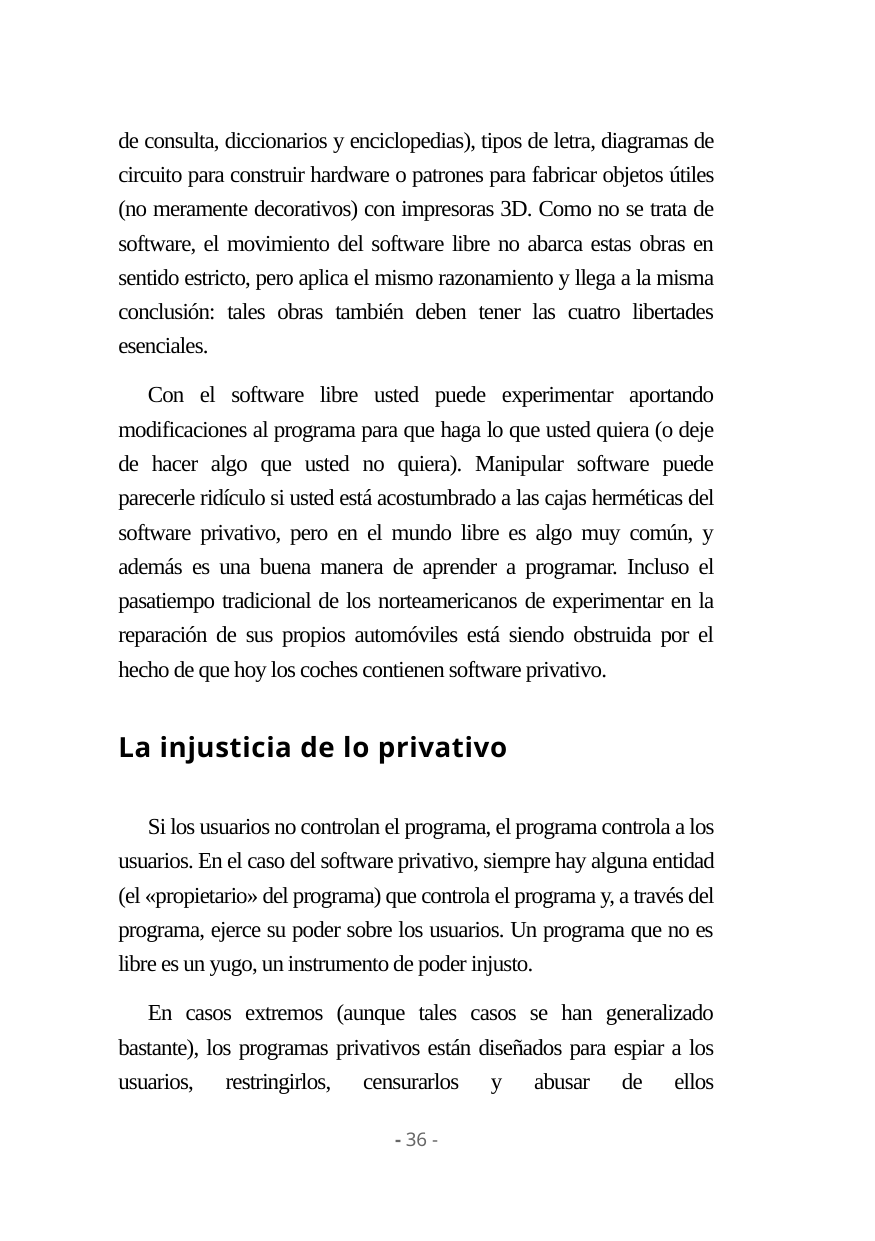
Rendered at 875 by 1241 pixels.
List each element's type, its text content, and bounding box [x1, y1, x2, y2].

text En casos extremos (aunque tales casos se han generalizado bastante), los programas privativos están diseñados para espiar a los usuarios, restringirlos, censurarlos y abusar de ellos [118, 993, 714, 1096]
text Si los usuarios no controlan el programa, el programa controla a los usuarios. En el caso del software privativo, siempre hay alguna entidad (el «propietario» del programa) que controla el programa y, a través del programa, ejerce su poder sobre los usuarios. Un programa que no es libre es un yugo, un instrumento de poder injusto. [118, 807, 714, 979]
subtitle La injusticia de lo privativo [118, 728, 714, 766]
text Con el software libre usted puede experimentar aportando modificaciones al programa para que haga lo que usted quiera (o deje de hacer algo que usted no quiera). Manipular software puede parecerle ridículo si usted está acostumbrado a las cajas herméticas del software privativo, pero en el mundo libre es algo muy común, y además es una buena manera de aprender a programar. Incluso el pasatiempo tradicional de los norteamericanos de experimentar en la reparación de sus propios automóviles está siendo obstruida por el hecho de que hoy los coches contienen software privativo. [118, 376, 714, 684]
text de consulta, diccionarios y enciclopedias), tipos de letra, diagramas de circuito para construir hardware o patrones para fabricar objetos útiles (no meramente decorativos) con impresoras 3D. Como no se trata de software, el movimiento del software libre no abarca estas obras en sentido estricto, pero aplica el mismo razonamiento y llega a la misma conclusión: tales obras también deben tener las cuatro libertades esenciales. [118, 121, 714, 361]
